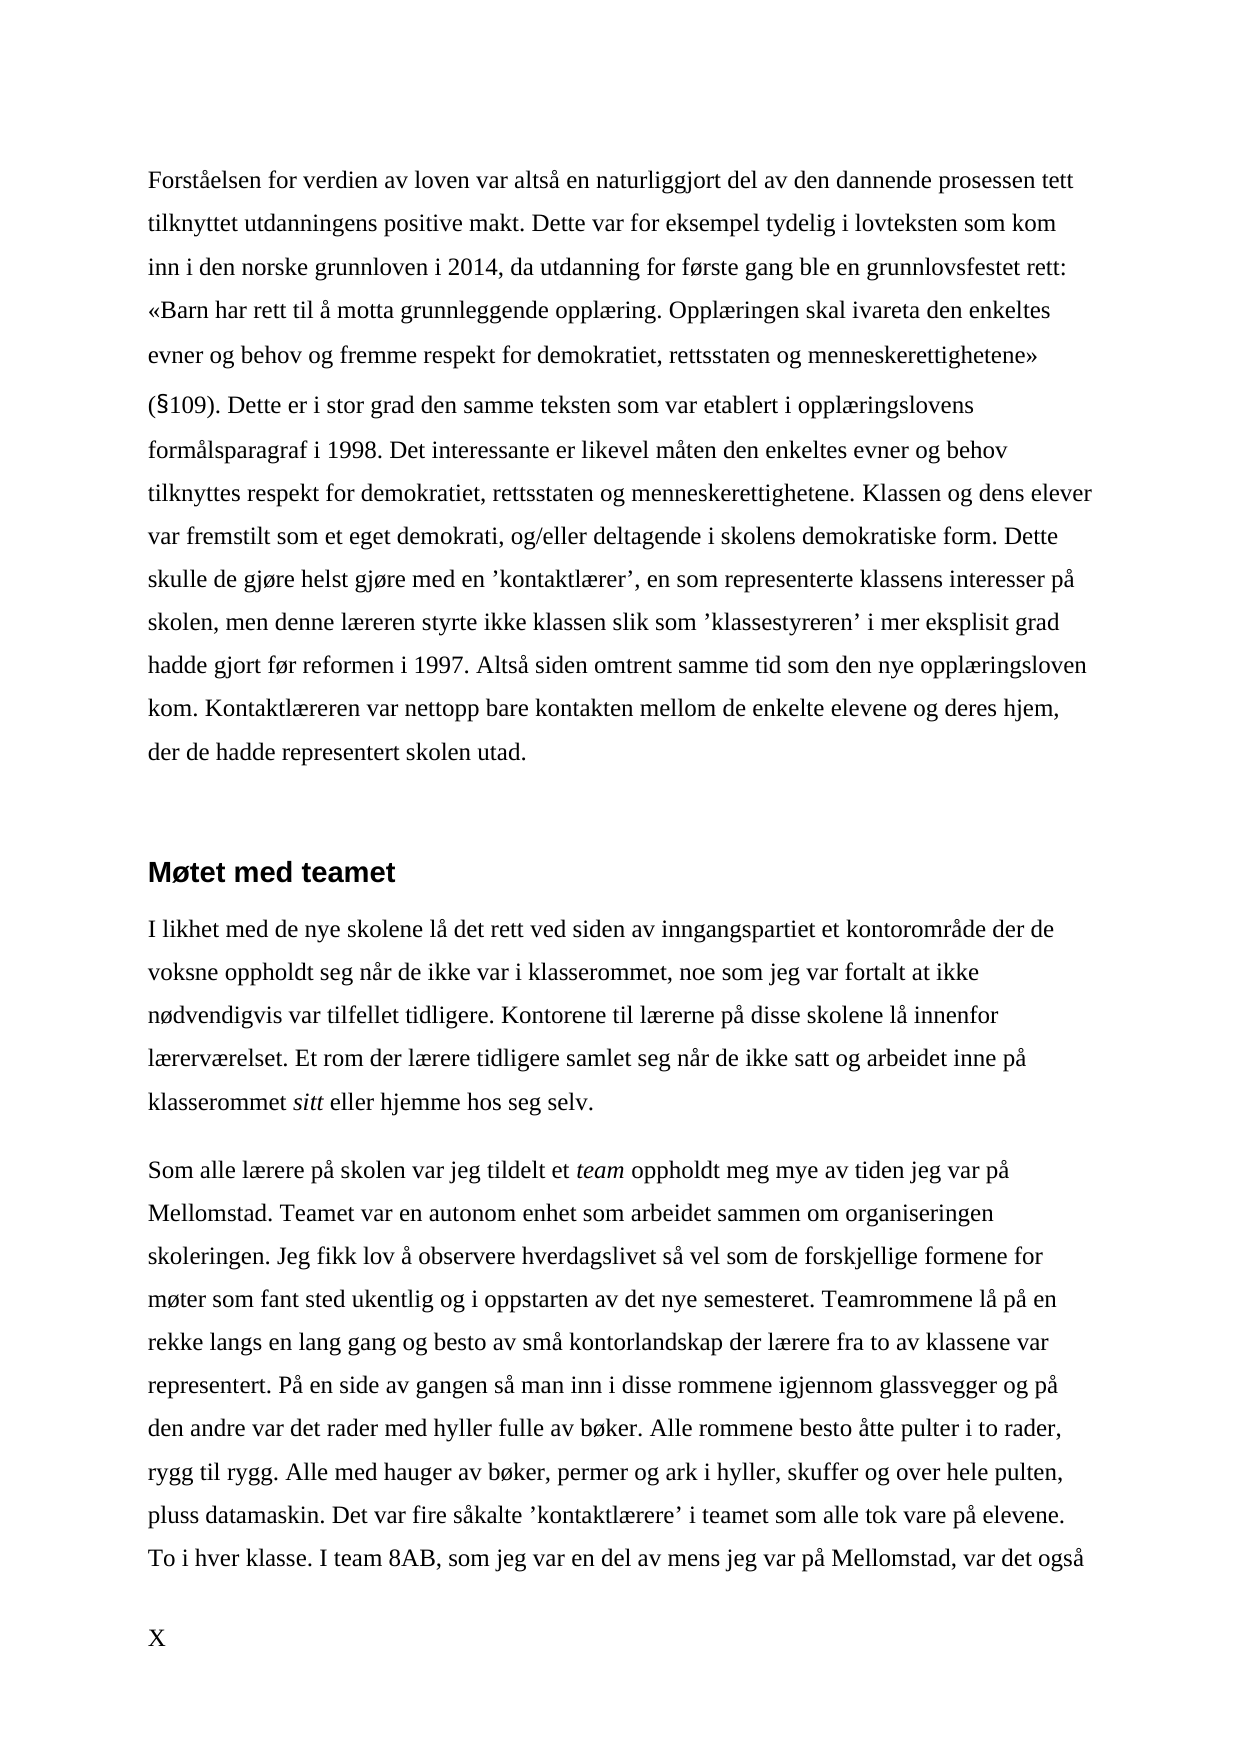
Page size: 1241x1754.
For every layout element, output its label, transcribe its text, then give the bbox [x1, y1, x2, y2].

text Forståelsen for verdien av loven var altså en naturliggjort del av den dannende prosessen tett tilknyttet utdanningens positive makt. Dette var for eksempel tydelig i lovteksten som kom inn i den norske grunnloven i 2014, da utdanning for første gang ble en grunnlovsfestet rett: «Barn har rett til å motta grunnleggende opplæring. Opplæringen skal ivareta den enkeltes evner og behov og fremme respekt for demokratiet, rettsstaten og menneskerettighetene» (§109). Dette er i stor grad den samme teksten som var etablert i opplæringslovens formålsparagraf i 1998. Det interessante er likevel måten den enkeltes evner og behov tilknyttes respekt for demokratiet, rettsstaten og menneskerettighetene. Klassen og dens elever var fremstilt som et eget demokrati, og/eller deltagende i skolens demokratiske form. Dette skulle de gjøre helst gjøre med en ’kontaktlærer’, en som representerte klassens interesser på skolen, men denne læreren styrte ikke klassen slik som ’klassestyreren’ i mer eksplisit grad hadde gjort før reformen i 1997. Altså siden omtrent samme tid som den nye opplæringsloven kom. Kontaktlæreren var nettopp bare kontakten mellom de enkelte elevene og deres hjem, der de hadde representert skolen utad. [148, 165, 1092, 765]
subtitle Møtet med teamet [148, 855, 1092, 888]
text I likhet med de nye skolene lå det rett ved siden av inngangspartiet et kontorområde der de voksne oppholdt seg når de ikke var i klasserommet, noe som jeg var fortalt at ikke nødvendigvis var tilfellet tidligere. Kontorene til lærerne på disse skolene lå innenfor lærerværelset. Et rom der lærere tidligere samlet seg når de ikke satt og arbeidet inne på klasserommet sitt eller hjemme hos seg selv. [148, 914, 1092, 1115]
text Som alle lærere på skolen var jeg tildelt et team oppholdt meg mye av tiden jeg var på Mellomstad. Teamet var en autonom enhet som arbeidet sammen om organiseringen skoleringen. Jeg fikk lov å observere hverdagslivet så vel som de forskjellige formene for møter som fant sted ukentlig og i oppstarten av det nye semesteret. Teamrommene lå på en rekke langs en lang gang og besto av små kontorlandskap der lærere fra to av klassene var representert. På en side av gangen så man inn i disse rommene igjennom glassvegger og på den andre var det rader med hyller fulle av bøker. Alle rommene besto åtte pulter i to rader, rygg til rygg. Alle med hauger av bøker, permer og ark i hyller, skuffer og over hele pulten, pluss datamaskin. Det var fire såkalte ’kontaktlærere’ i teamet som alle tok vare på elevene. To i hver klasse. I team 8AB, som jeg var en del av mens jeg var på Mellomstad, var det også [148, 1155, 1092, 1572]
